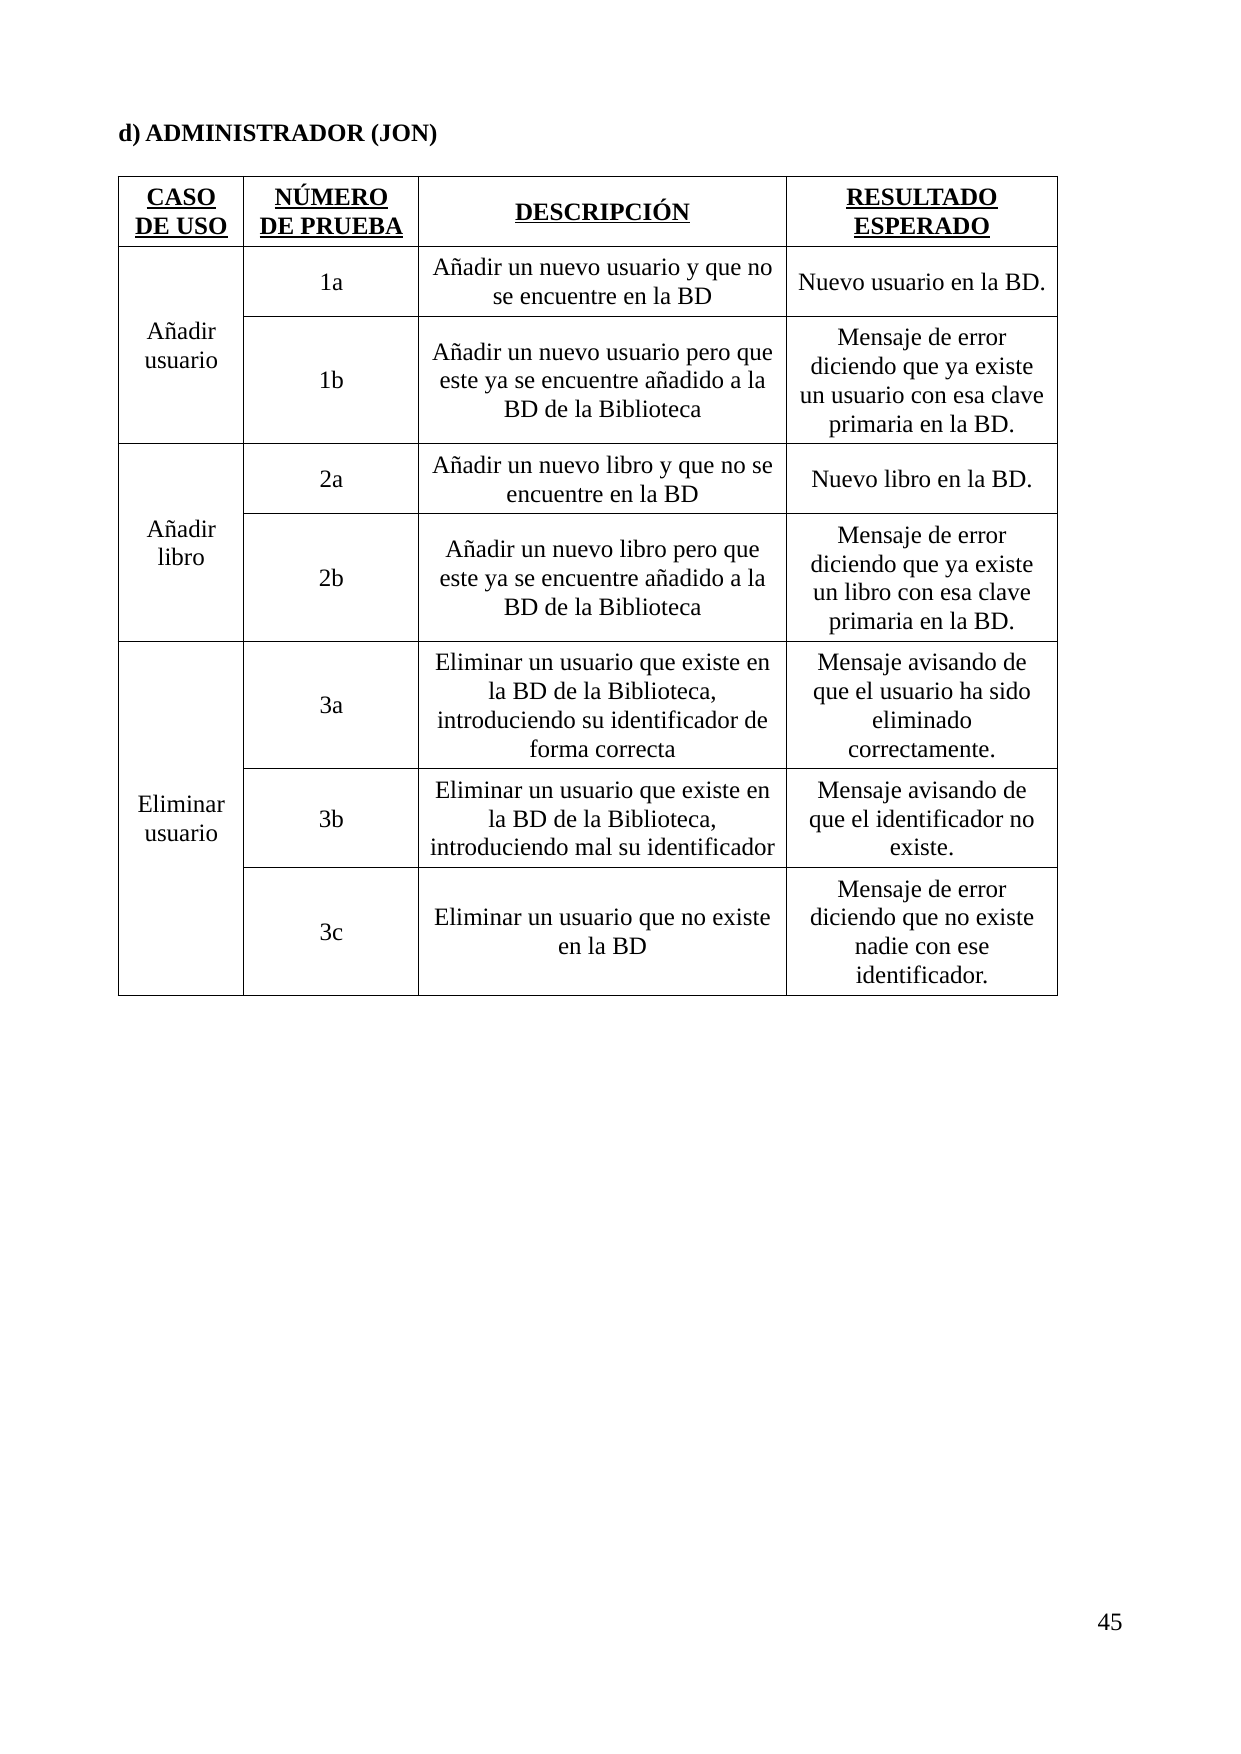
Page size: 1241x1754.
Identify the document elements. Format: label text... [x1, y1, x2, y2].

table_cell 3b [244, 769, 418, 867]
table_header DESCRIPCIÓN [419, 177, 786, 246]
table_cell Añadir libro [119, 444, 243, 641]
table_cell 2a [244, 444, 418, 513]
table_cell Mensaje de error diciendo que ya existe un libro con esa clave primaria en la BD. [787, 514, 1057, 641]
table_cell Nuevo libro en la BD. [787, 444, 1057, 513]
table_cell Mensaje de error diciendo que ya existe un usuario con esa clave primaria en la BD. [787, 317, 1057, 443]
table_cell Eliminar un usuario que existe en la BD de la Biblioteca, introduciendo mal su identificador [419, 769, 786, 867]
table_cell Nuevo usuario en la BD. [787, 247, 1057, 316]
table_cell Eliminar usuario [119, 642, 243, 994]
table_cell 3c [244, 868, 418, 994]
table_cell 3a [244, 642, 418, 768]
table_header RESULTADO ESPERADO [787, 177, 1057, 246]
table_header NÚMERO DE PRUEBA [244, 177, 418, 246]
table_cell Añadir un nuevo usuario pero que este ya se encuentre añadido a la BD de la Biblioteca [419, 317, 786, 443]
table_cell Añadir usuario [119, 247, 243, 443]
subtitle d) ADMINISTRADOR (JON) [118, 118, 1122, 147]
table_cell 2b [244, 514, 418, 641]
table_cell 1a [244, 247, 418, 316]
table_cell Mensaje avisando de que el usuario ha sido eliminado correctamente. [787, 642, 1057, 768]
table_cell Añadir un nuevo usuario y que no se encuentre en la BD [419, 247, 786, 316]
table_cell Añadir un nuevo libro pero que este ya se encuentre añadido a la BD de la Biblioteca [419, 514, 786, 641]
table_cell Eliminar un usuario que no existe en la BD [419, 868, 786, 994]
table_cell Mensaje de error diciendo que no existe nadie con ese identificador. [787, 868, 1057, 994]
table_header CASO DE USO [119, 177, 243, 246]
table_cell Añadir un nuevo libro y que no se encuentre en la BD [419, 444, 786, 513]
table_cell Eliminar un usuario que existe en la BD de la Biblioteca, introduciendo su identificador de forma correcta [419, 642, 786, 768]
table_cell Mensaje avisando de que el identificador no existe. [787, 769, 1057, 867]
table_cell 1b [244, 317, 418, 443]
